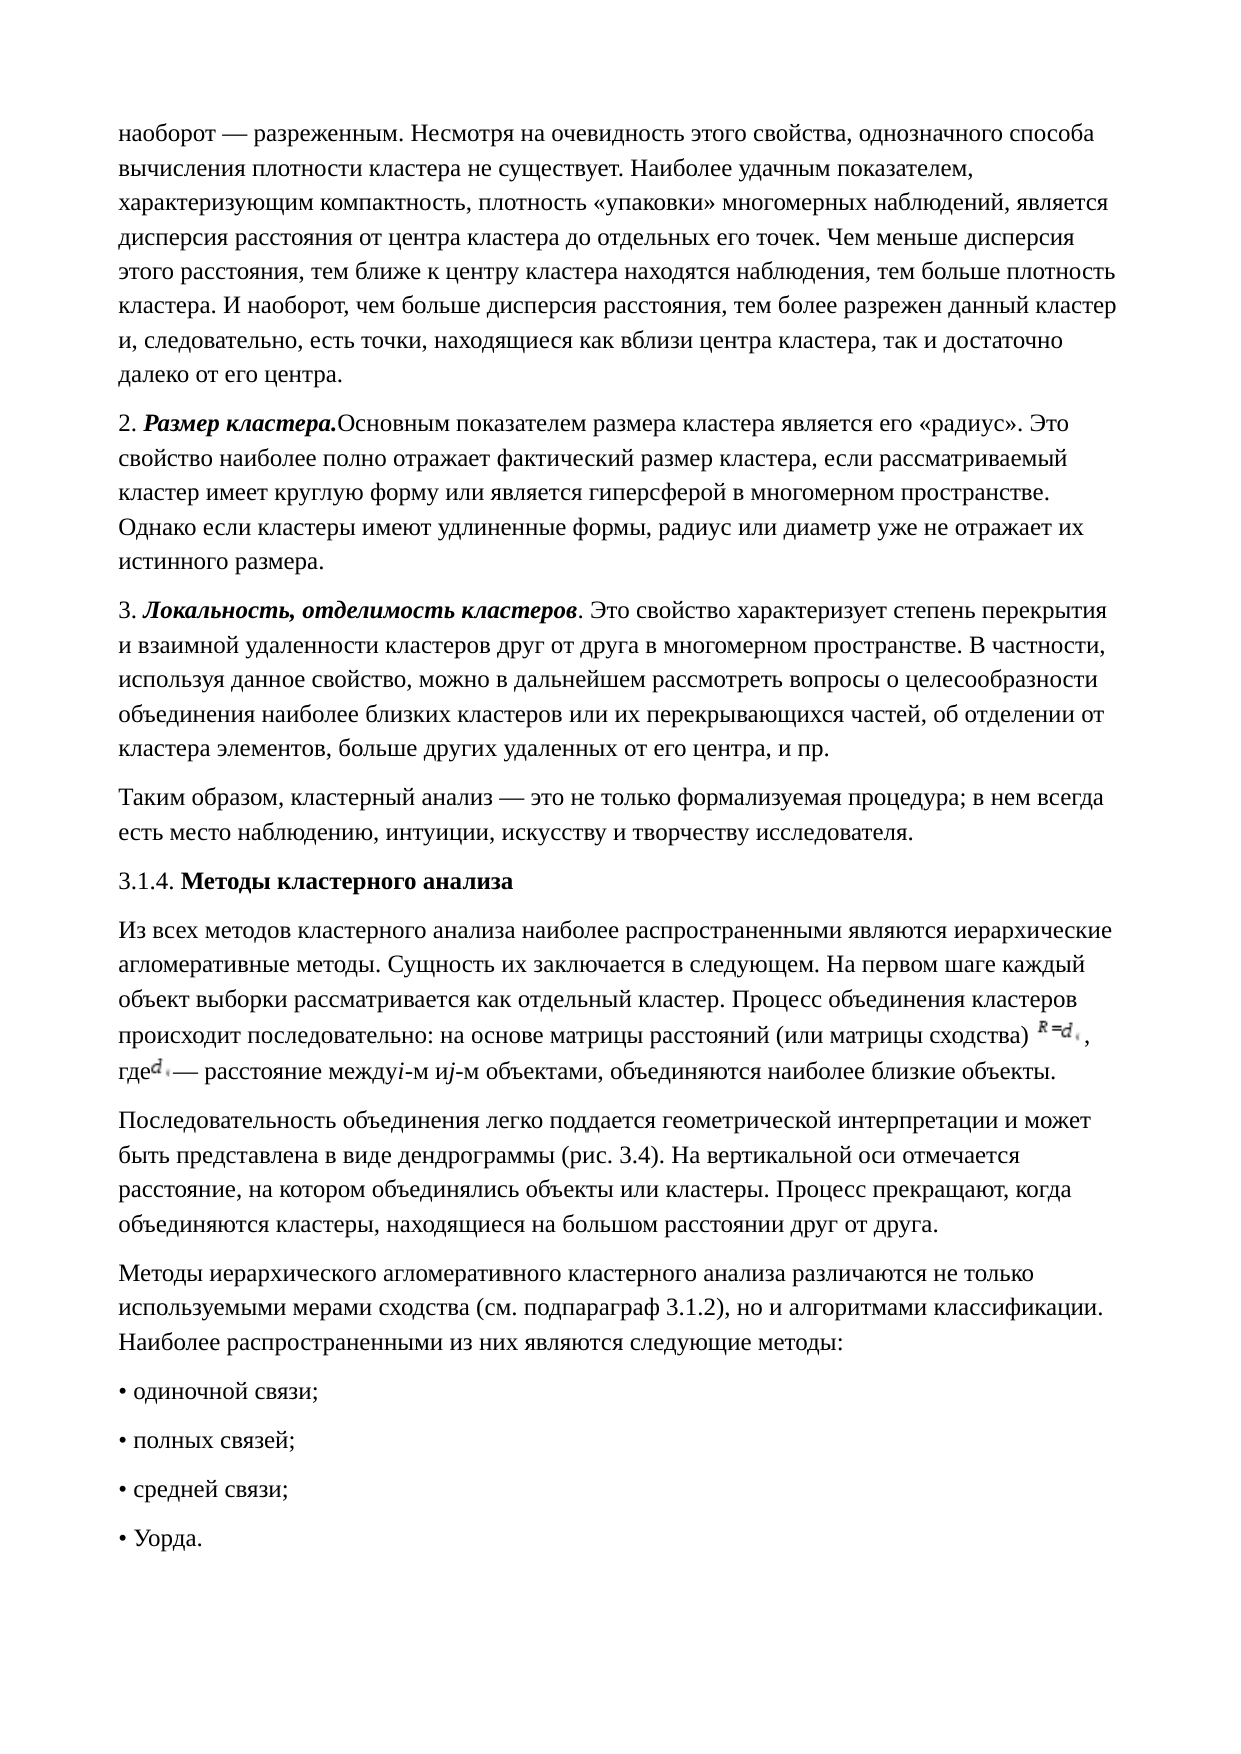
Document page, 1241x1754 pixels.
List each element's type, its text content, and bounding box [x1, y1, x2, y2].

text Методы иерархического агломеративного кластерного анализа различаются не только используемыми мерами сходства (см. подпараграф 3.1.2), но и алгоритмами классификации. Наиболее распространенными из них являются следующие методы: [118, 1258, 1122, 1356]
text • Уорда. [118, 1523, 1122, 1552]
text наоборот — разреженным. Несмотря на очевидность этого свойства, однозначного способа вычисления плотности кластера не существует. Наиболее удачным показателем, характеризующим компактность, плотность «упаковки» многомерных наблюдений, является дисперсия расстояния от центра кластера до отдельных его точек. Чем меньше дисперсия этого расстояния, тем ближе к центру кластера находятся наблюдения, тем больше плотность кластера. И наоборот, чем больше дисперсия расстояния, тем более разрежен данный кластер и, следовательно, есть точки, находящиеся как вблизи центра кластера, так и достаточно далеко от его центра. [118, 118, 1122, 388]
text • средней связи; [118, 1474, 1122, 1503]
picture [151, 1054, 173, 1080]
text 3.1.4. Методы кластерного анализа [118, 866, 1122, 895]
text 2. Размер кластера.Основным показателем размера кластера является его «радиус». Это свойство наиболее полно отражает фактический размер кластера, если рассматриваемый кластер имеет круглую форму или является гиперсферой в многомерном пространстве. Однако если кластеры имеют удлиненные формы, радиус или диаметр уже не отражает их истинного размера. [118, 408, 1122, 575]
picture [1035, 1018, 1084, 1044]
text • полных связей; [118, 1425, 1122, 1454]
text • одиночной связи; [118, 1376, 1122, 1405]
text 3. Локальность, отделимость кластеров. Это свойство характеризует степень перекрытия и взаимной удаленности кластеров друг от друга в многомерном пространстве. В частности, используя данное свойство, можно в дальнейшем рассмотреть вопросы о целесообразности объединения наиболее близких кластеров или их перекрывающихся частей, об отделении от кластера элементов, больше других удаленных от его центра, и пр. [118, 596, 1122, 762]
text Таким образом, кластерный анализ — это не только формализуемая процедура; в нем всегда есть место наблюдению, интуиции, искусству и творчеству исследователя. [118, 782, 1122, 846]
text Последовательность объединения легко поддается геометрической интерпретации и может быть представлена в виде дендрограммы (рис. 3.4). На вертикальной оси отмечается расстояние, на котором объединялись объекты или кластеры. Процесс прекращают, когда объединяются кластеры, находящиеся на большом расстоянии друг от друга. [118, 1105, 1122, 1238]
text Из всех методов кластерного анализа наиболее распространенными являются иерархические агломеративные методы. Сущность их заключается в следующем. На первом шаге каждый объект выборки рассматривается как отдельный кластер. Процесс объединения кластеров происходит последовательно: на основе матрицы расстояний (или матрицы сходства) , где— расстояние междуi-м иj-м объектами, объединяются наиболее близкие объекты. [118, 915, 1122, 1085]
